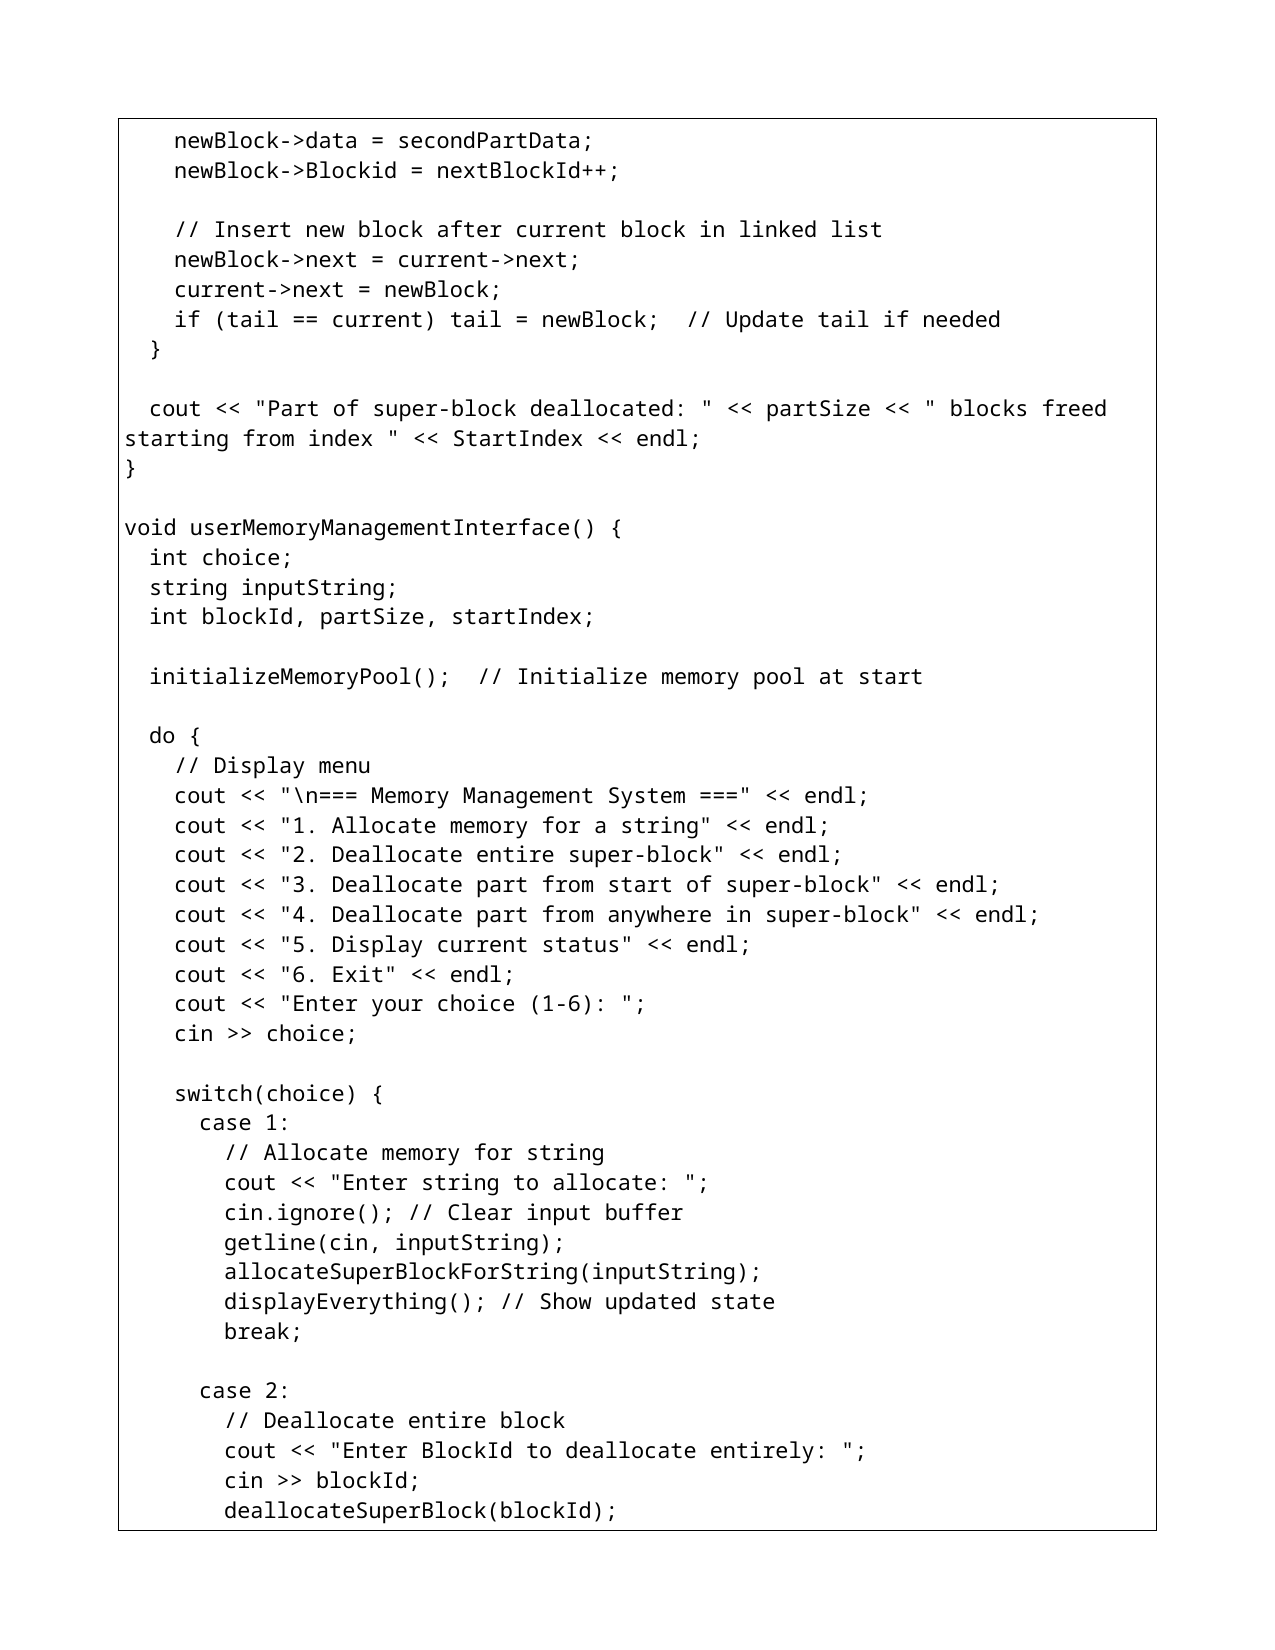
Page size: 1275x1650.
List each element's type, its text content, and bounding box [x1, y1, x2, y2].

table_header newBlock->data = secondPartData; newBlock->Blockid = nextBlockId++; // Insert new block after current block in linked list newBlock->next = current->next; current->next = newBlock; if (tail == current) tail = newBlock; // Update tail if needed } cout << "Part of super-block deallocated: " << partSize << " blocks freed starting from index " << StartIndex << endl; } void userMemoryManagementInterface() { int choice; string inputString; int blockId, partSize, startIndex; initializeMemoryPool(); // Initialize memory pool at start do { // Display menu cout << "\n=== Memory Management System ===" << endl; cout << "1. Allocate memory for a string" << endl; cout << "2. Deallocate entire super-block" << endl; cout << "3. Deallocate part from start of super-block" << endl; cout << "4. Deallocate part from anywhere in super-block" << endl; cout << "5. Display current status" << endl; cout << "6. Exit" << endl; cout << "Enter your choice (1-6): "; cin >> choice; switch(choice) { case 1: // Allocate memory for string cout << "Enter string to allocate: "; cin.ignore(); // Clear input buffer getline(cin, inputString); allocateSuperBlockForString(inputString); displayEverything(); // Show updated state break; case 2: // Deallocate entire block cout << "Enter BlockId to deallocate entirely: "; cin >> blockId; deallocateSuperBlock(blockId); [119, 119, 1156, 1530]
